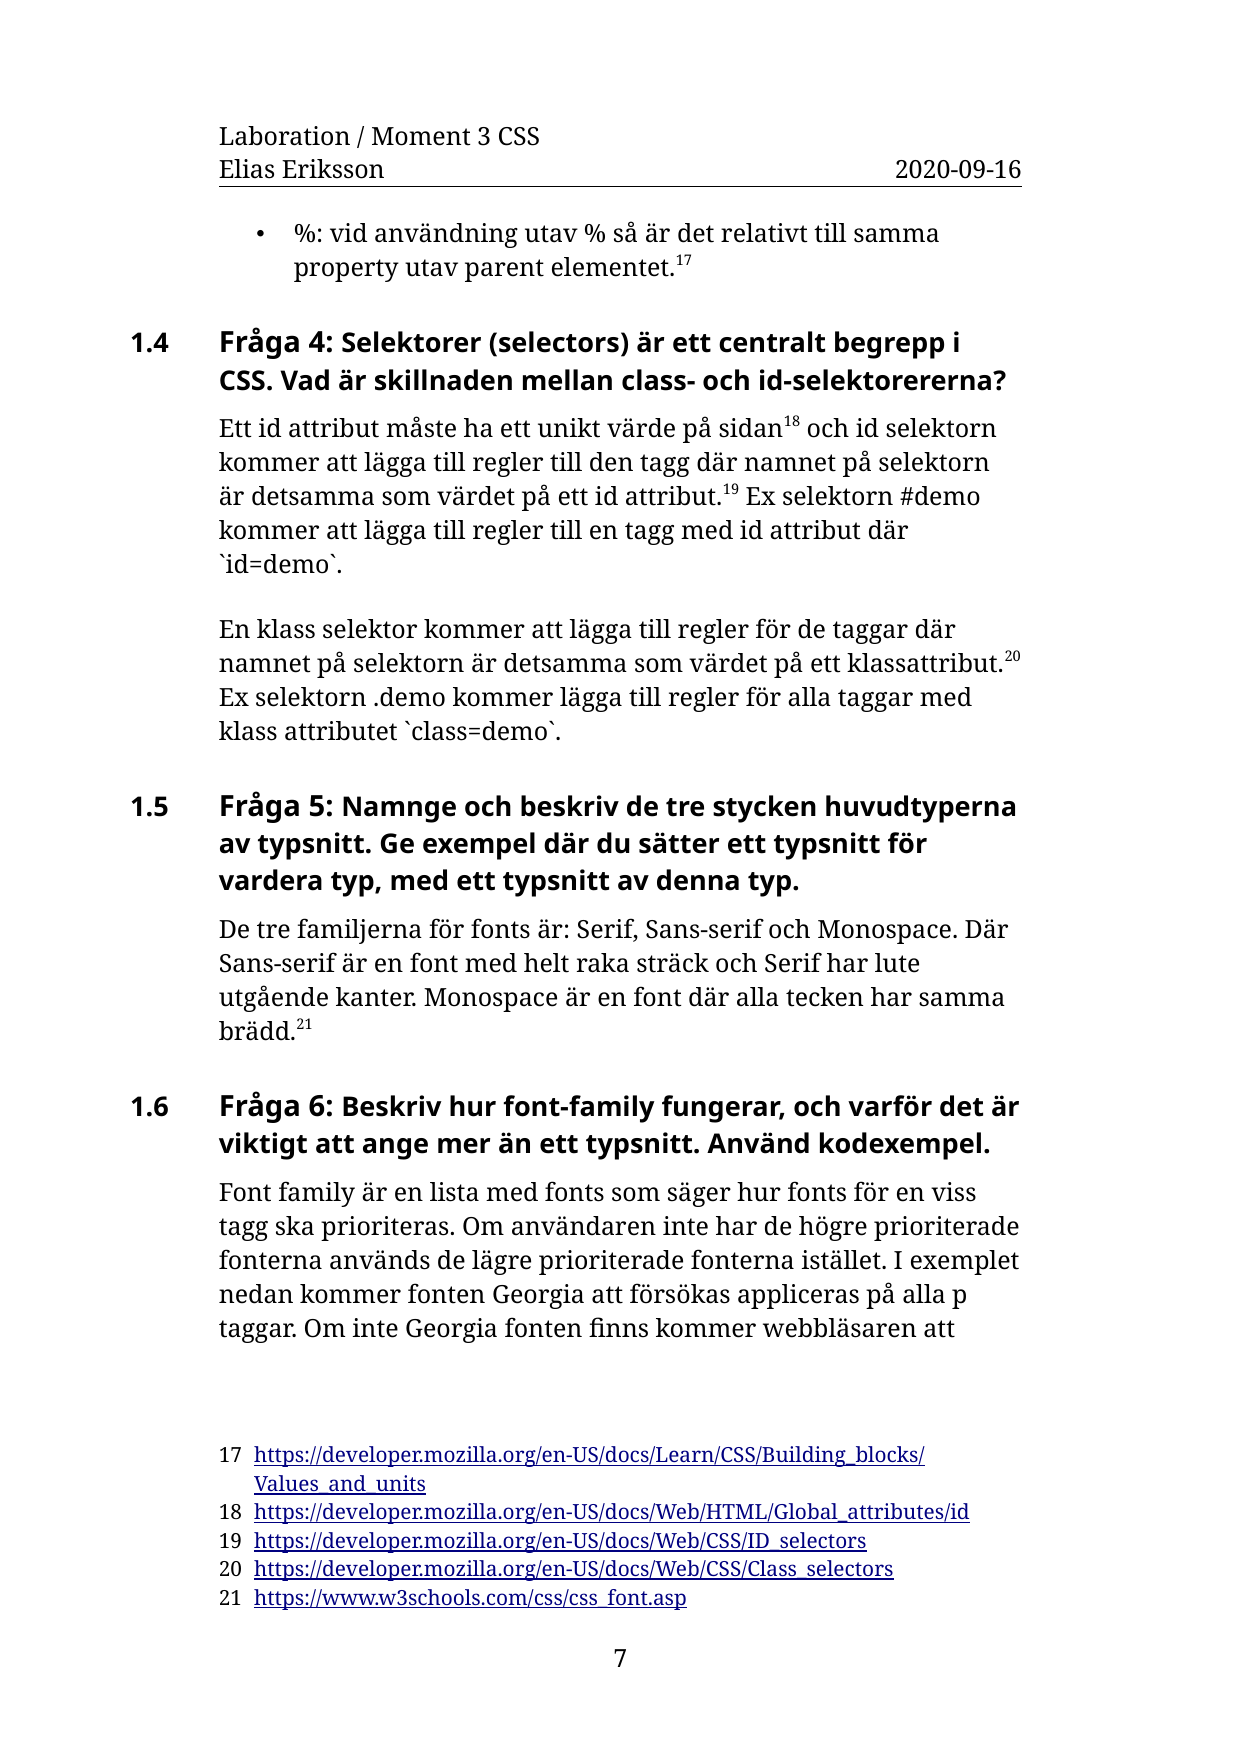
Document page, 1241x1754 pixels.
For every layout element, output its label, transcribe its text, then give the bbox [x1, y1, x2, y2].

subtitle Fråga 4: Selektorer (selectors) är ett centralt begrepp i CSS. Vad är skillnaden mellan class- och id-selektorererna? [130, 321, 1022, 398]
subtitle Fråga 6: Beskriv hur font-family fungerar, och varför det är viktigt att ange mer än ett typsnitt. Använd kodexempel. [130, 1085, 1022, 1162]
text En klass selektor kommer att lägga till regler för de taggar där namnet på selektorn är detsamma som värdet på ett klassattribut. Ex selektorn .demo kommer lägga till regler för alla taggar med klass attributet `class=demo`. [218, 612, 1022, 748]
text https://developer.mozilla.org/en-US/docs/Web/HTML/Global_attributes/id [218, 1497, 1022, 1526]
text https://www.w3schools.com/css/css_font.asp [218, 1583, 1022, 1611]
text Ett id attribut måste ha ett unikt värde på sidan och id selektorn kommer att lägga till regler till den tagg där namnet på selektorn är detsamma som värdet på ett id attribut. Ex selektorn #demo kommer att lägga till regler till en tagg med id attribut där `id=demo`. [218, 411, 1022, 581]
list https://developer.mozilla.org/en-US/docs/Learn/CSS/Building_blocks/Values_and_units [218, 1441, 1022, 1497]
text De tre familjerna för fonts är: Serif, Sans-serif och Monospace. Där Sans-serif är en font med helt raka sträck och Serif har lute utgående kanter. Monospace är en font där alla tecken har samma brädd. [218, 912, 1022, 1048]
text https://developer.mozilla.org/en-US/docs/Web/CSS/Class_selectors [218, 1554, 1022, 1583]
subtitle Fråga 5: Namnge och beskriv de tre stycken huvudtyperna av typsnitt. Ge exempel där du sätter ett typsnitt för vardera typ, med ett typsnitt av denna typ. [130, 785, 1022, 899]
text Font family är en lista med fonts som säger hur fonts för en viss tagg ska prioriteras. Om användaren inte har de högre prioriterade fonterna används de lägre prioriterade fonterna istället. I exemplet nedan kommer fonten Georgia att försökas appliceras på alla p taggar. Om inte Georgia fonten finns kommer webbläsaren att [218, 1175, 1022, 1345]
list %: vid användning utav % så är det relativt till samma property utav parent elementet. [256, 216, 1022, 284]
text https://developer.mozilla.org/en-US/docs/Web/CSS/ID_selectors [218, 1526, 1022, 1554]
